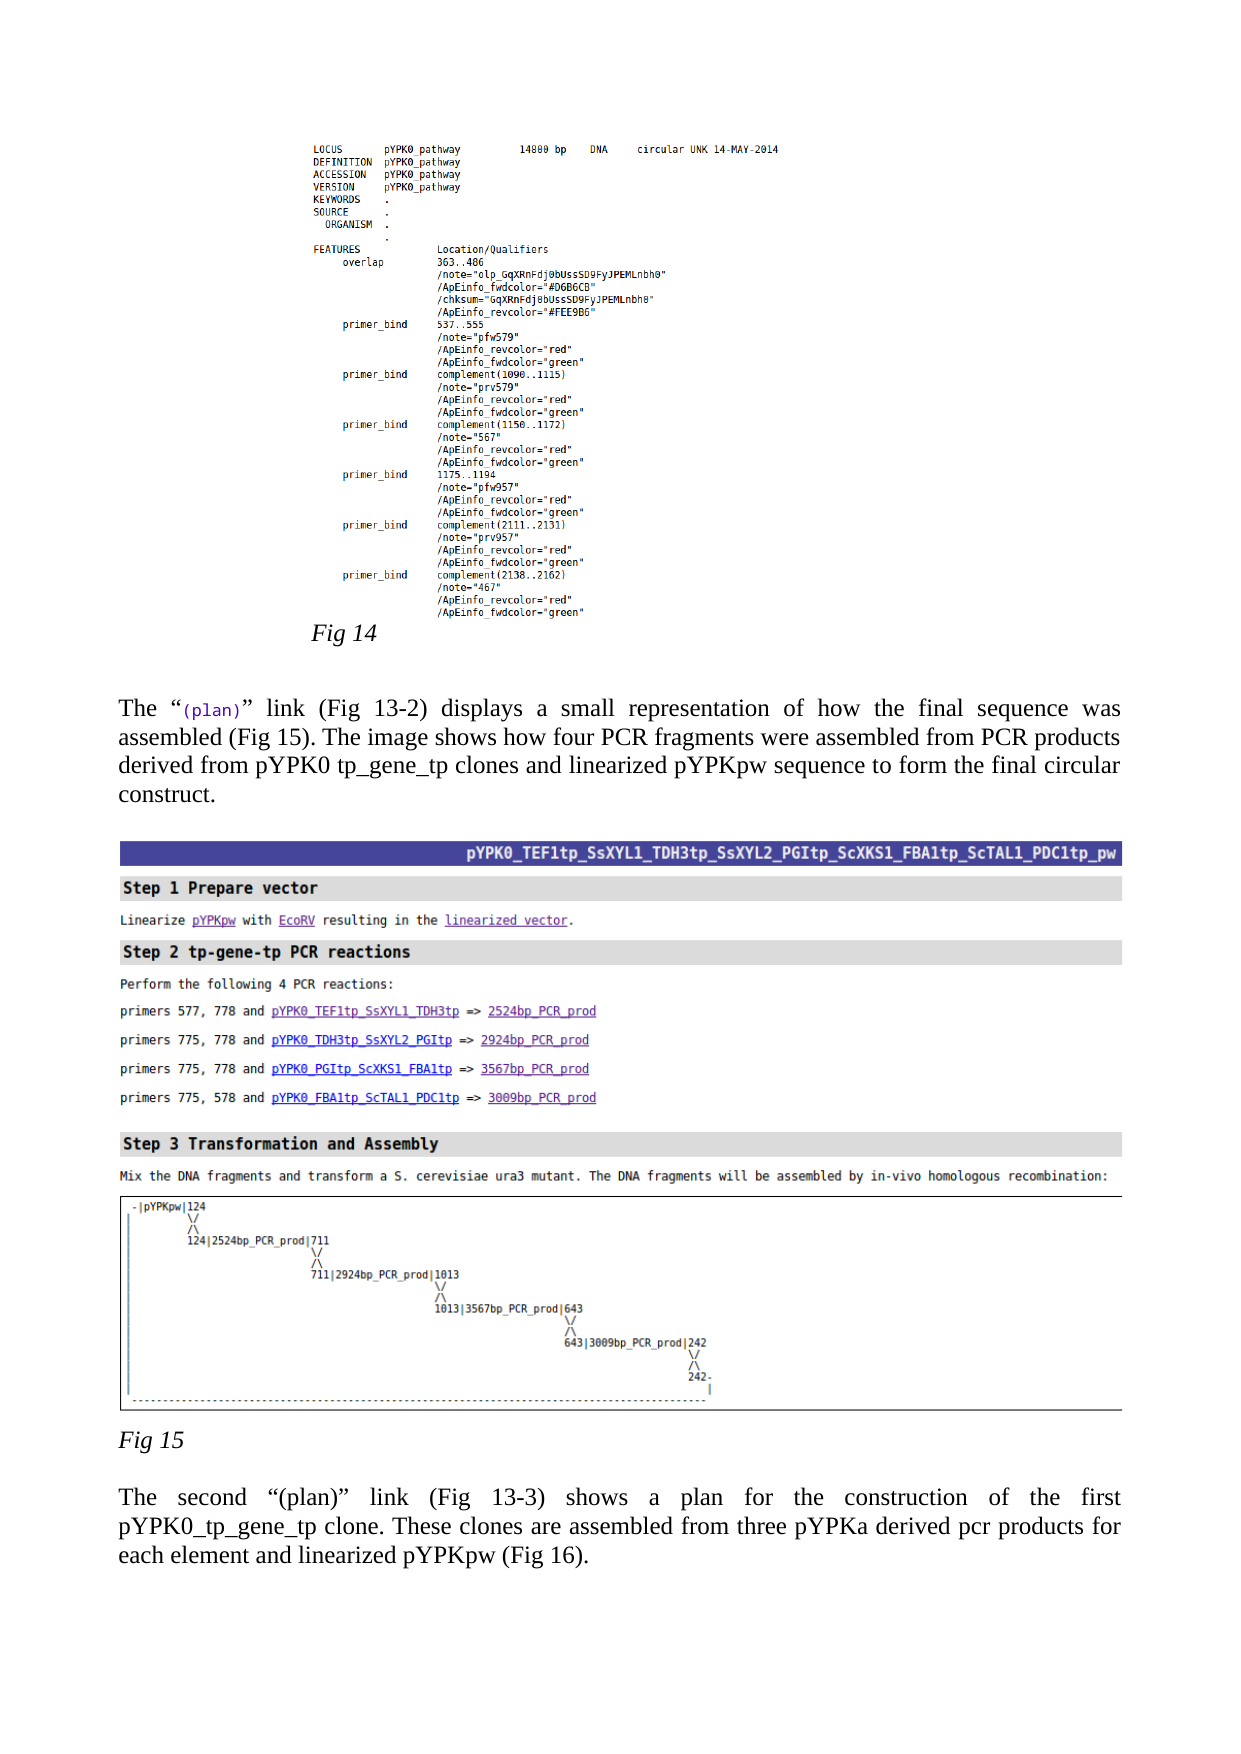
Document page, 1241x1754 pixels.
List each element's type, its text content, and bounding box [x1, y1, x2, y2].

text The second “(plan)” link (Fig 13-3) shows a plan for the construction of the first pYPK0_tp_gene_tp clone. These clones are assembled from three pYPKa derived pcr products for each element and linearized pYPKpw (Fig 16). [118, 1482, 1122, 1568]
text Fig 14 [311, 619, 780, 647]
picture [118, 836, 1123, 1425]
text The “(plan)” link (Fig 13-2) displays a small representation of how the final sequence was assembled (Fig 15). The image shows how four PCR fragments were assembled from PCR products derived from pYPK0 tp_gene_tp clones and linearized pYPKpw sequence to form the final circular construct. [118, 693, 1122, 808]
picture [311, 140, 781, 619]
text Fig 15 [118, 1425, 1122, 1453]
